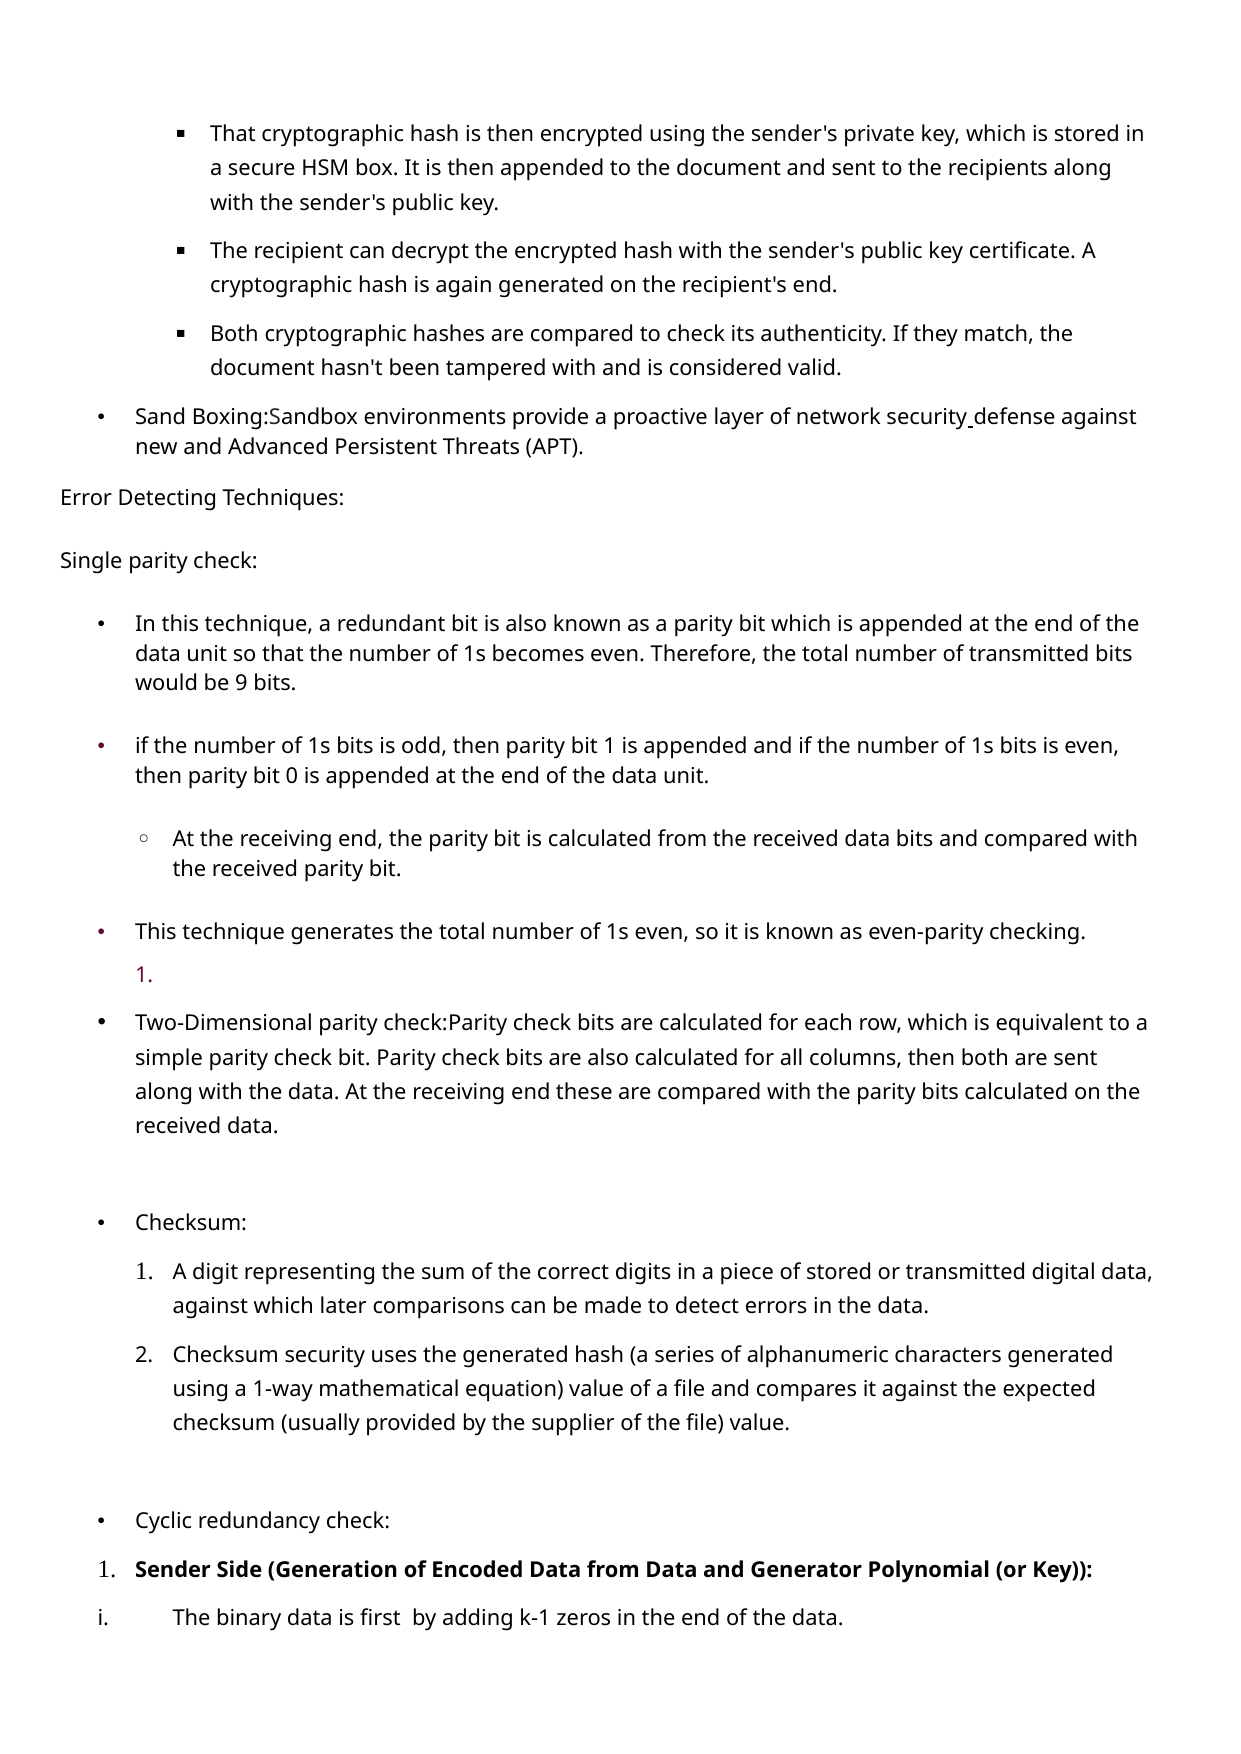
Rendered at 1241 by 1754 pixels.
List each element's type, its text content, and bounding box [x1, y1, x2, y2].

list Both cryptographic hashes are compared to check its authenticity. If they match, the document hasn't been tampered with and is considered valid. [172, 318, 1159, 382]
subtitle In this technique, a redundant bit is also known as a parity bit which is appended at the end of the data unit so that the number of 1s becomes even. Therefore, the total number of transmitted bits would be 9 bits. [97, 608, 1159, 697]
list Two-Dimensional parity check:Parity check bits are calculated for each row, which is equivalent to a simple parity check bit. Parity check bits are also calculated for all columns, then both are sent along with the data. At the receiving end these are compared with the parity bits calculated on the received data. [97, 1007, 1159, 1139]
list The binary data is first by adding k-1 zeros in the end of the data. [97, 1602, 1159, 1632]
list That cryptographic hash is then encrypted using the sender's private key, which is stored in a secure HSM box. It is then appended to the document and sent to the recipients along with the sender's public key. [172, 118, 1159, 216]
list Checksum: [97, 1207, 1159, 1237]
list A digit representing the sum of the correct digits in a piece of stored or transmitted digital data, against which later comparisons can be made to detect errors in the data. [135, 1256, 1159, 1320]
subtitle Error Detecting Techniques: [60, 481, 1159, 511]
subtitle Single parity check: [60, 544, 1159, 574]
list Checksum security uses the generated hash (a series of alphanumeric characters generated using a 1-way mathematical equation) value of a file and compares it against the expected checksum (usually provided by the supplier of the file) value. [135, 1339, 1159, 1437]
subtitle At the receiving end, the parity bit is calculated from the received data bits and compared with the received parity bit. [135, 823, 1159, 883]
list Cyclic redundancy check: [97, 1505, 1159, 1534]
list The recipient can decrypt the encrypted hash with the sender's public key certificate. A cryptographic hash is again generated on the recipient's end. [172, 235, 1159, 299]
list Sender Side (Generation of Encoded Data from Data and Generator Polynomial (or Key)): [97, 1553, 1159, 1583]
subtitle if the number of 1s bits is odd, then parity bit 1 is appended and if the number of 1s bits is even, then parity bit 0 is appended at the end of the data unit. [97, 730, 1159, 790]
list Sand Boxing:Sandbox environments provide a proactive layer of network security defense against new and Advanced Persistent Threats (APT). [97, 401, 1159, 461]
subtitle This technique generates the total number of 1s even, so it is known as even-parity checking. [97, 916, 1159, 946]
